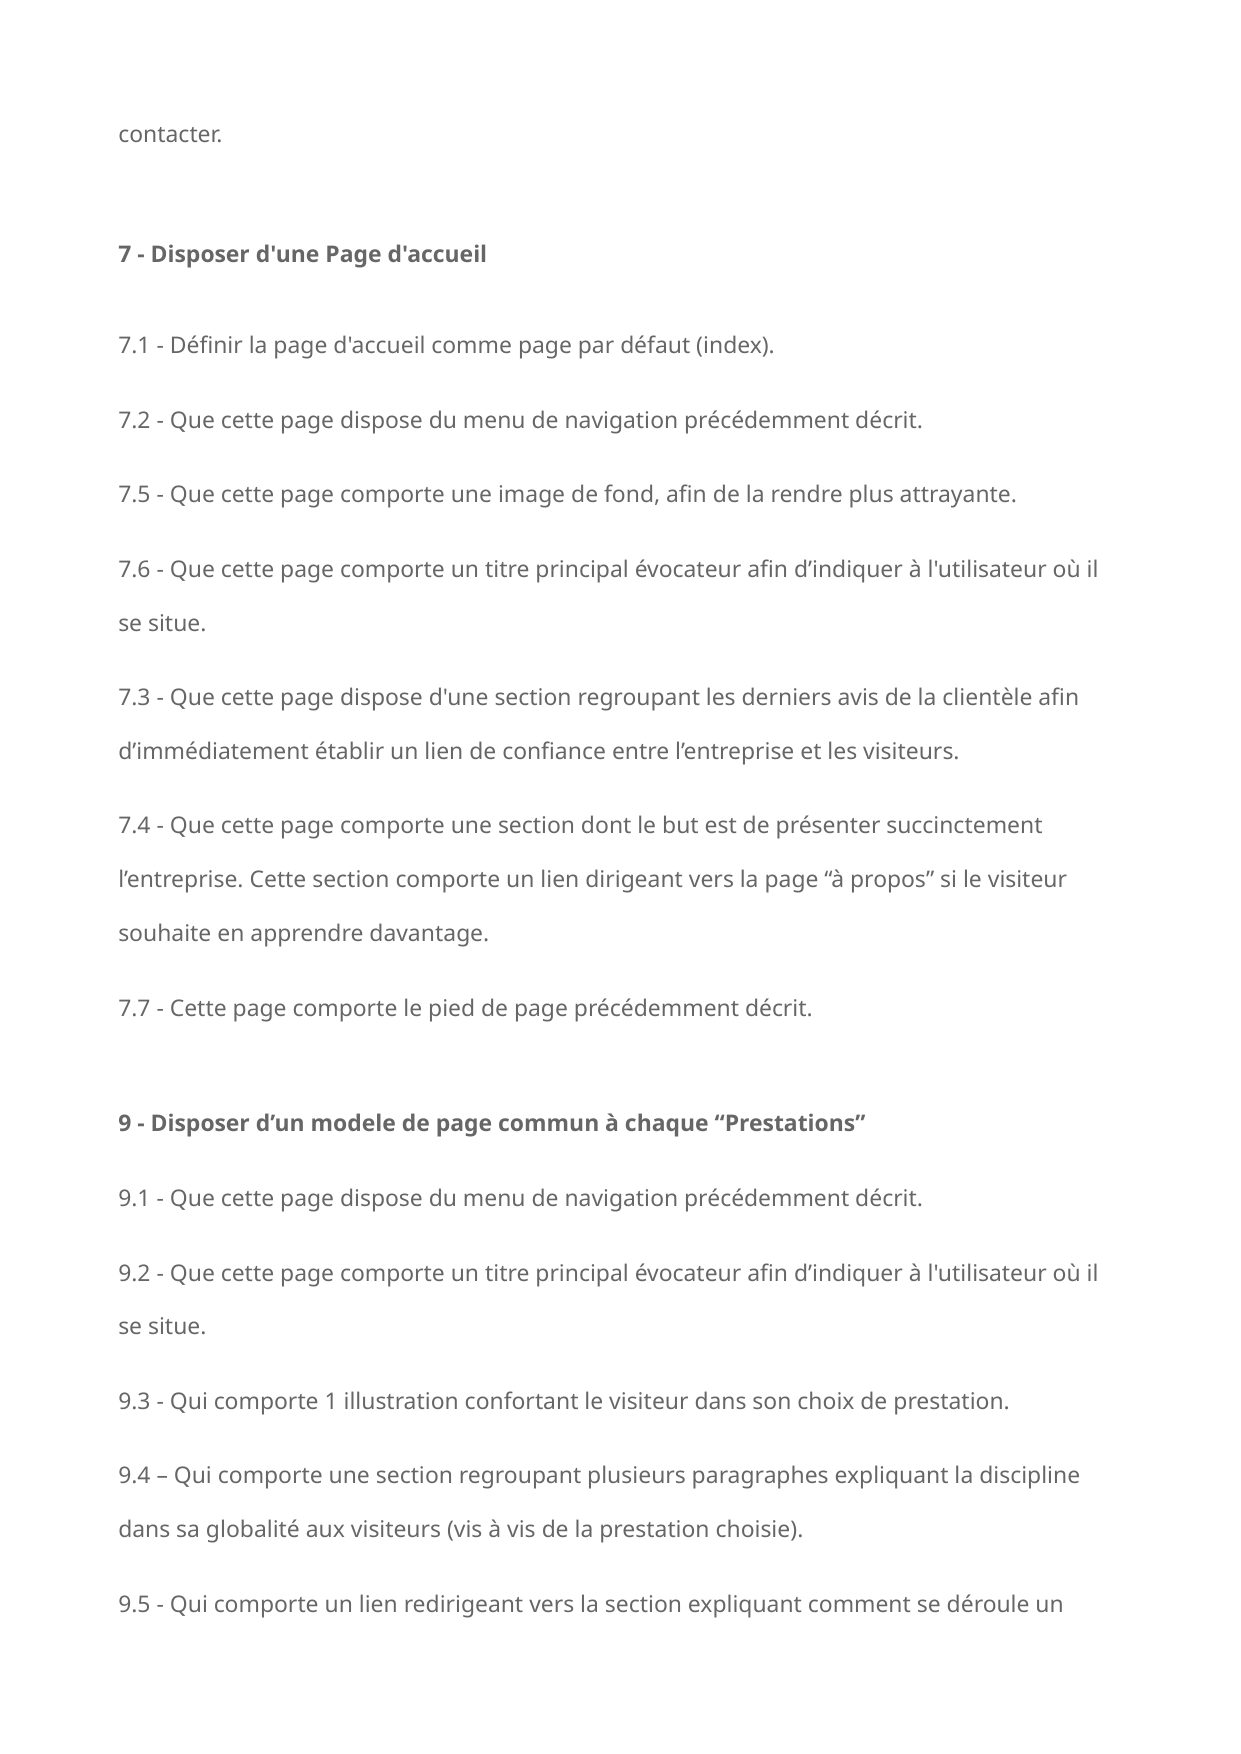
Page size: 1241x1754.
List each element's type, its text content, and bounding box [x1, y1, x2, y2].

text 9.5 - Qui comporte un lien redirigeant vers la section expliquant comment se déroule un [118, 1588, 1122, 1619]
text 9.3 - Qui comporte 1 illustration confortant le visiteur dans son choix de prestation. [118, 1385, 1122, 1416]
text 9.1 - Que cette page dispose du menu de navigation précédemment décrit. [118, 1182, 1122, 1213]
text 7.4 - Que cette page comporte une section dont le but est de présenter succinctement l’entreprise. Cette section comporte un lien dirigeant vers la page “à propos” si le visiteur souhaite en apprendre davantage. [118, 809, 1122, 948]
text 7 - Disposer d'une Page d'accueil [118, 238, 1122, 269]
text 7.3 - Que cette page dispose d'une section regroupant les derniers avis de la clientèle afin d’immédiatement établir un lien de confiance entre l’entreprise et les visiteurs. [118, 681, 1122, 766]
text 9.2 - Que cette page comporte un titre principal évocateur afin d’indiquer à l'utilisateur où il se situe. [118, 1256, 1122, 1341]
text 7.7 - Cette page comporte le pied de page précédemment décrit. [118, 991, 1122, 1023]
text 7.2 - Que cette page dispose du menu de navigation précédemment décrit. [118, 403, 1122, 435]
text contacter. [118, 118, 1122, 149]
text 7.5 - Que cette page comporte une image de fond, afin de la rendre plus attrayante. [118, 478, 1122, 509]
text 7.1 - Définir la page d'accueil comme page par défaut (index). [118, 329, 1122, 360]
text 9.4 – Qui comporte une section regroupant plusieurs paragraphes expliquant la discipline dans sa globalité aux visiteurs (vis à vis de la prestation choisie). [118, 1459, 1122, 1544]
text 9 - Disposer d’un modele de page commun à chaque “Prestations” [118, 1107, 1122, 1138]
text 7.6 - Que cette page comporte un titre principal évocateur afin d’indiquer à l'utilisateur où il se situe. [118, 553, 1122, 638]
